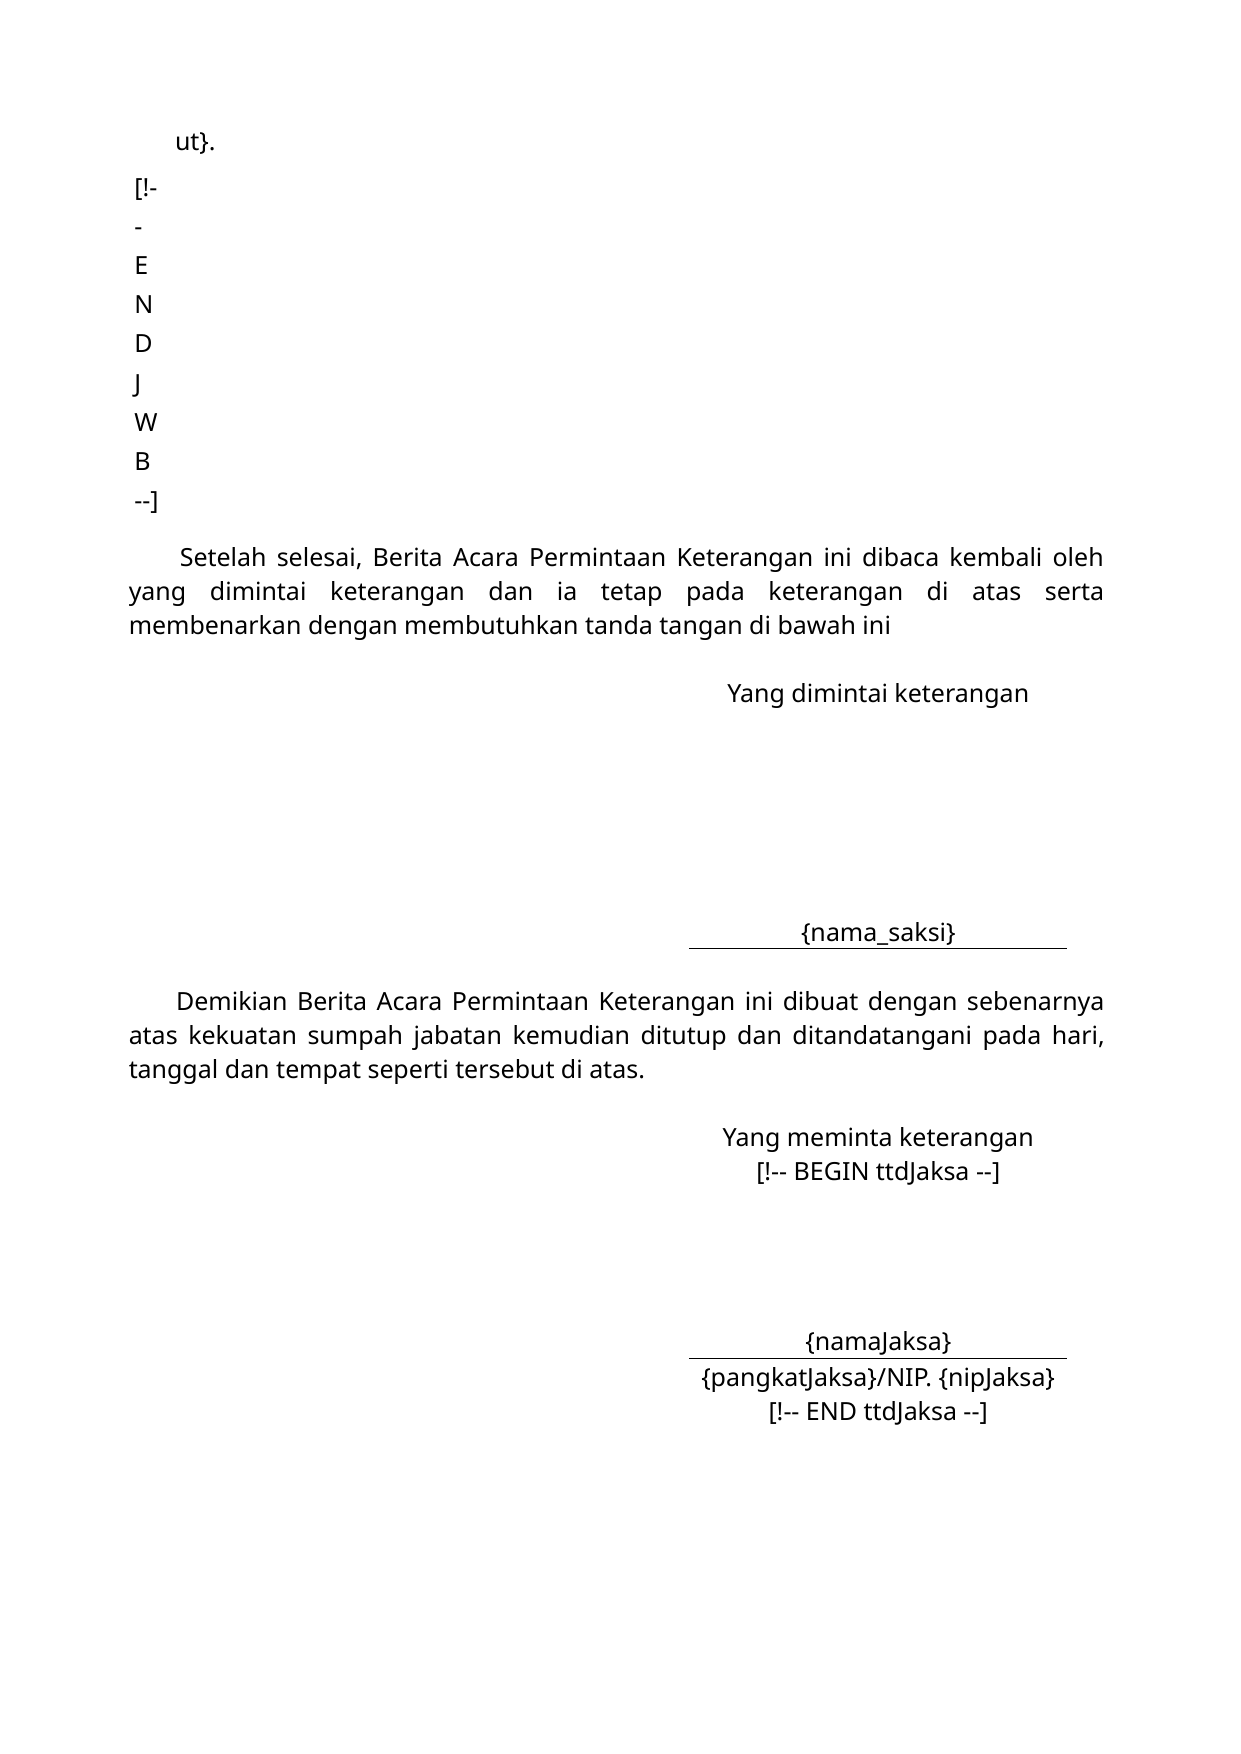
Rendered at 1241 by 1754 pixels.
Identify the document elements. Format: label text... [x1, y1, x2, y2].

table_cell ut}. [169, 118, 227, 164]
table_header Yang dimintai keterangan [689, 676, 1067, 710]
table_cell [!-- END ttdJaksa --] [689, 1393, 1067, 1427]
table_cell [169, 164, 1105, 522]
table_cell [117, 118, 1117, 539]
table_header {nama_saksi} [689, 914, 1067, 948]
table_header [!-- BEGIN ttdJaksa --] {namaJaksa} [689, 1154, 1067, 1358]
table_cell [117, 1086, 1117, 1120]
table_cell Demikian Berita Acara Permintaan Keterangan ini dibuat dengan sebenarnya atas kekuatan sumpah jabatan kemudian ditutup dan ditandatangani pada hari, tanggal dan tempat seperti tersebut di atas. [117, 984, 1117, 1086]
table_cell [129, 118, 169, 164]
table_cell [117, 914, 1117, 983]
table_cell [117, 1154, 1117, 1444]
table_header Yang meminta keterangan [689, 1120, 1067, 1154]
table_cell [117, 642, 1117, 676]
table_cell {pangkatJaksa}/NIP. {nipJaksa} [689, 1359, 1067, 1393]
table_cell [117, 676, 1117, 744]
table_cell [117, 744, 1117, 914]
table_cell [227, 118, 1105, 164]
table_cell [!-- END JWB --] [129, 164, 169, 522]
table_cell Setelah selesai, Berita Acara Permintaan Keterangan ini dibaca kembali oleh yang dimintai keterangan dan ia tetap pada keterangan di atas serta membenarkan dengan membutuhkan tanda tangan di bawah ini [117, 540, 1117, 642]
table_cell [1067, 1120, 1117, 1154]
table_cell [117, 1120, 689, 1154]
